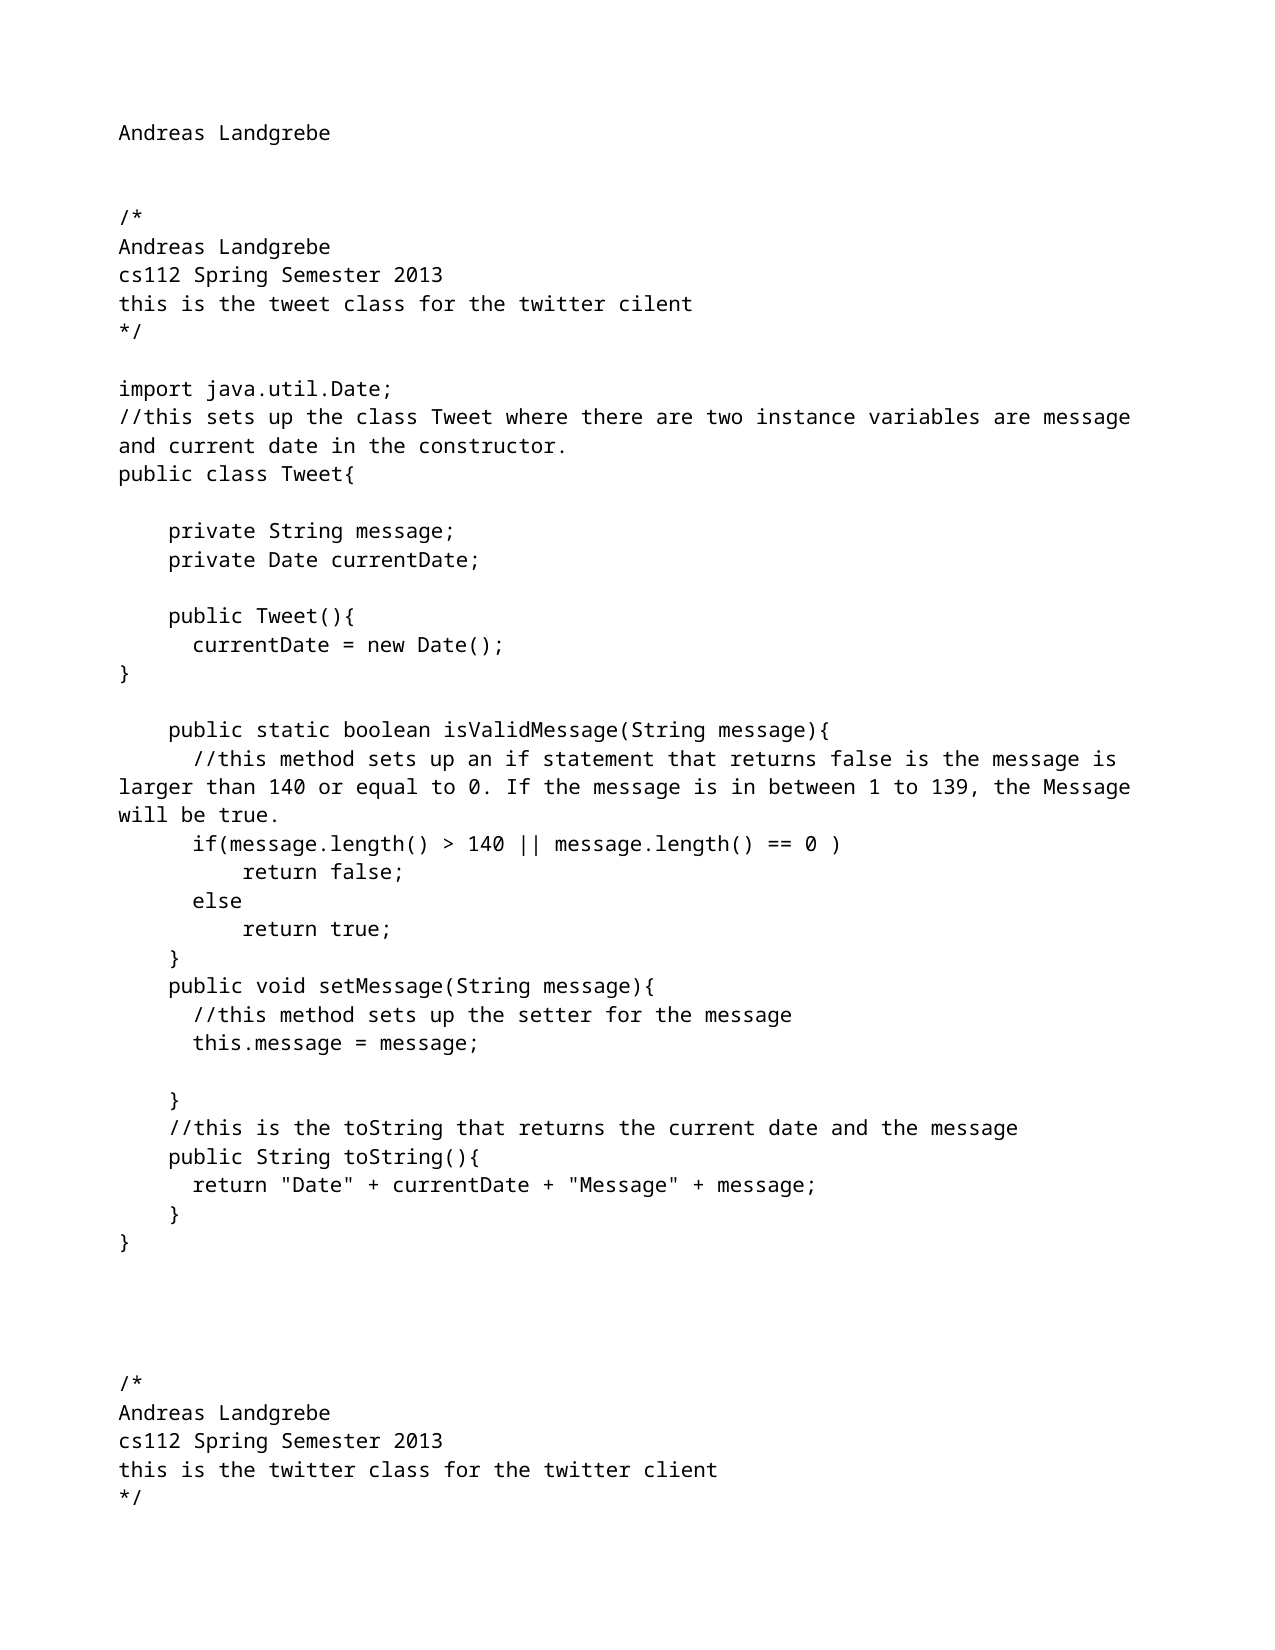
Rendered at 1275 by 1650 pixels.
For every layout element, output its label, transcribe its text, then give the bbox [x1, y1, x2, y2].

text Andreas Landgrebe [118, 118, 1157, 147]
text */ [118, 1483, 1157, 1512]
text if(message.length() > 140 || message.length() == 0 ) [118, 829, 1157, 857]
text public Tweet(){ [118, 602, 1157, 630]
text private String message; [118, 516, 1157, 545]
text Andreas Landgrebe [118, 232, 1157, 260]
text public String toString(){ [118, 1142, 1157, 1170]
text return false; [118, 857, 1157, 886]
text /* [118, 203, 1157, 232]
text this is the twitter class for the twitter client [118, 1455, 1157, 1483]
text cs112 Spring Semester 2013 [118, 1426, 1157, 1455]
text currentDate = new Date(); [118, 630, 1157, 658]
text this is the tweet class for the twitter cilent [118, 289, 1157, 317]
text Andreas Landgrebe [118, 1398, 1157, 1426]
text public static boolean isValidMessage(String message){ [118, 715, 1157, 744]
text //this method sets up the setter for the message [118, 1000, 1157, 1028]
text //this sets up the class Tweet where there are two instance variables are message and current date in the constructor. [118, 402, 1157, 459]
text //this method sets up an if statement that returns false is the message is larger than 140 or equal to 0. If the message is in between 1 to 139, the Message will be true. [118, 744, 1157, 829]
text /* [118, 1369, 1157, 1398]
text } [118, 1085, 1157, 1113]
text cs112 Spring Semester 2013 [118, 260, 1157, 289]
text return true; [118, 914, 1157, 943]
text this.message = message; [118, 1028, 1157, 1057]
text } [118, 1227, 1157, 1256]
text public void setMessage(String message){ [118, 971, 1157, 1000]
text import java.util.Date; [118, 374, 1157, 402]
text private Date currentDate; [118, 545, 1157, 573]
text else [118, 886, 1157, 914]
text } [118, 943, 1157, 971]
text //this is the toString that returns the current date and the message [118, 1113, 1157, 1142]
text public class Tweet{ [118, 459, 1157, 488]
text return "Date" + currentDate + "Message" + message; [118, 1170, 1157, 1199]
text */ [118, 317, 1157, 346]
text } [118, 658, 1157, 687]
text } [118, 1199, 1157, 1227]
